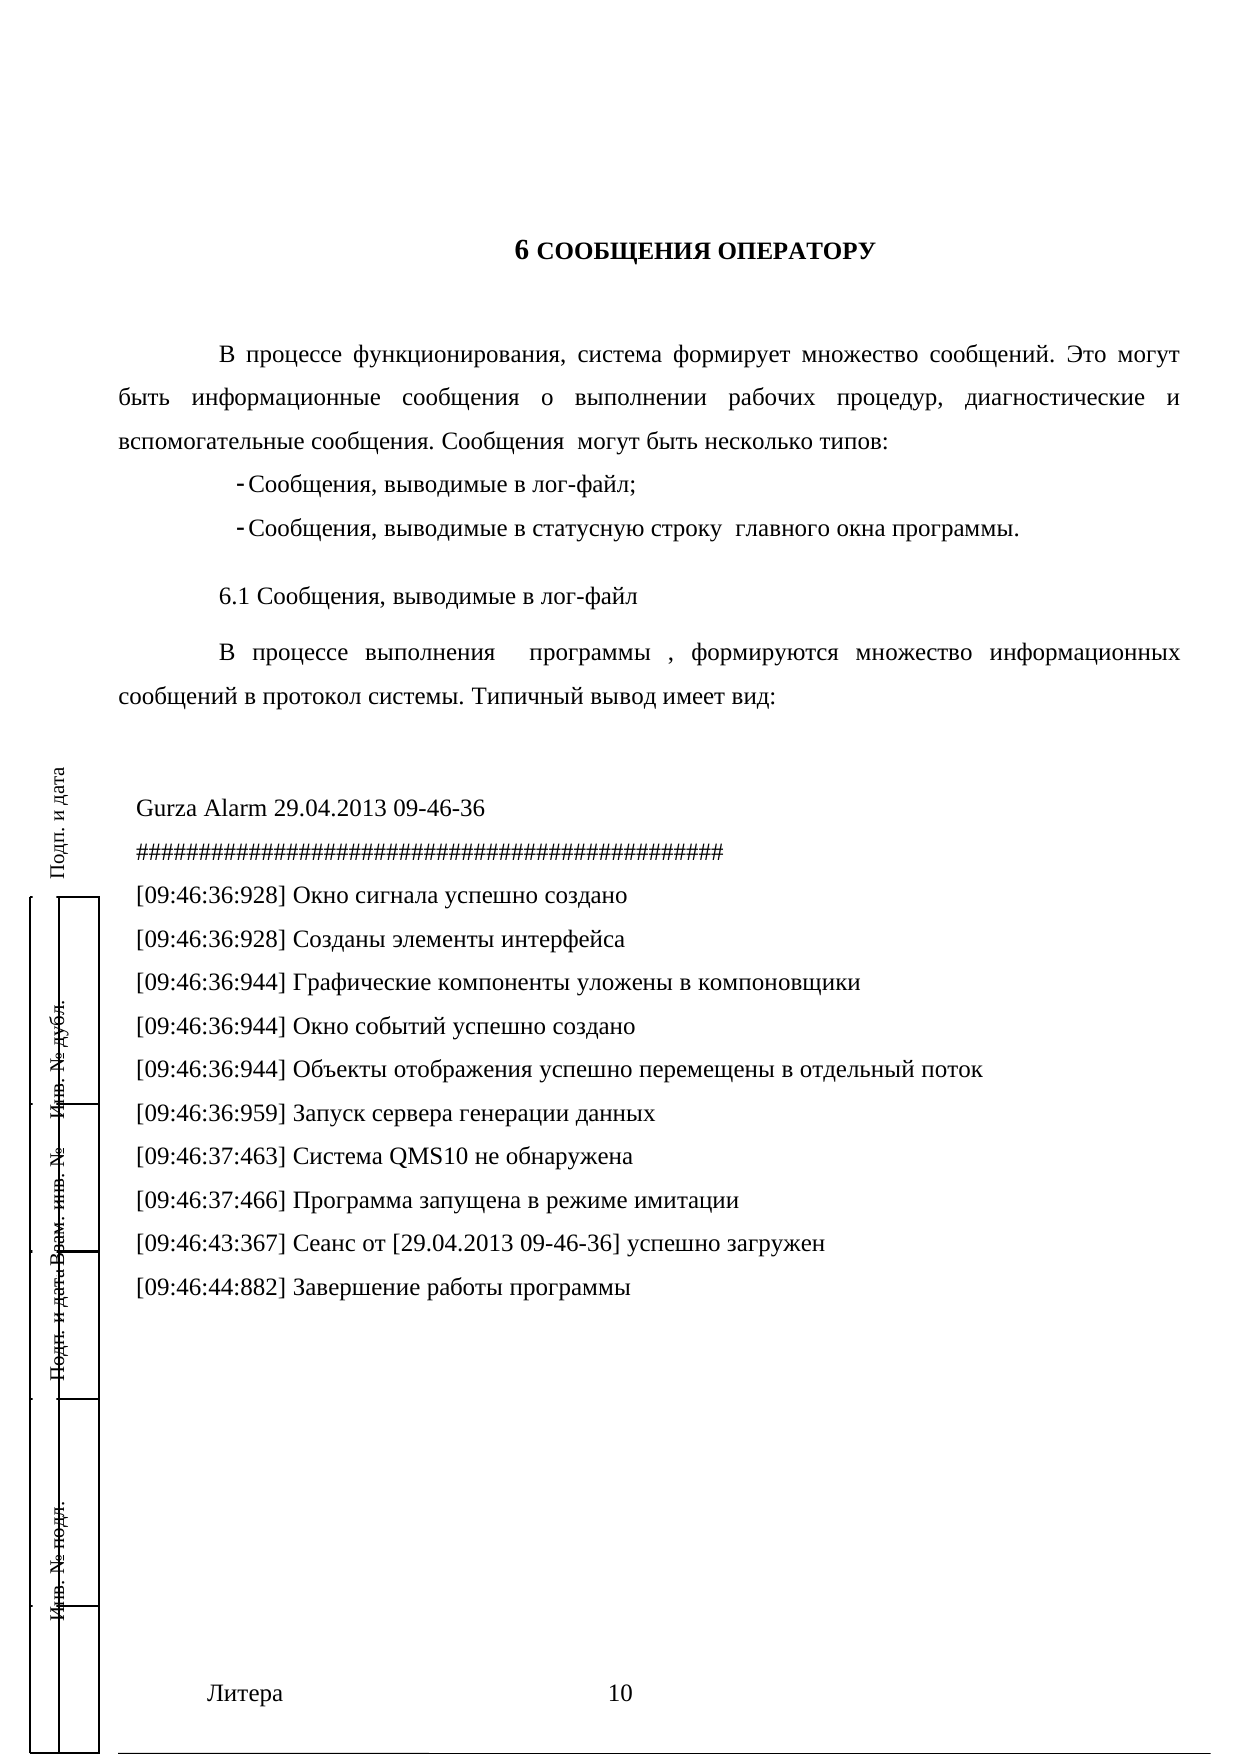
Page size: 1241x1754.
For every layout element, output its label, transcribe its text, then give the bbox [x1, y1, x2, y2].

subtitle Сообщения оператору [220, 232, 1181, 266]
text В процессе функционирования, система формирует множество сообщений. Это могут быть информационные сообщения о выполнении рабочих процедур, диагностические и вспомогательные сообщения. Сообщения могут быть несколько типов: [118, 338, 1181, 455]
text В процессе выполнения программы , формируются множество информационных сообщений в протокол системы. Типичный вывод имеет вид: [118, 637, 1181, 710]
list Сообщения, выводимые в лог-файл; [236, 469, 1181, 498]
subtitle Сообщения, выводимые в лог-файл [136, 581, 1181, 610]
list Сообщения, выводимые в статусную строку главного окна программы. [236, 513, 1181, 542]
subtitle Gurza Alarm 29.04.2013 09-46-36 ############################################### [09:46:36:928] Окно сигнала успешно создано [09:46:36:928] Созданы элементы интерфейса [09:46:36:944] Графические компоненты уложены в компоновщики [09:46:36:944] Окно событий успешно создано [09:46:36:944] Объекты отображения успешно перемещены в отдельный поток [09:46:36:959] Запуск сервера генерации данных [09:46:37:463] Система QMS10 не обнаружена [09:46:37:466] Программа запущена в режиме имитации [09:46:43:367] Сеанс от [29.04.2013 09-46-36] успешно загружен [09:46:44:882] Завершение работы программы [136, 793, 1181, 1344]
